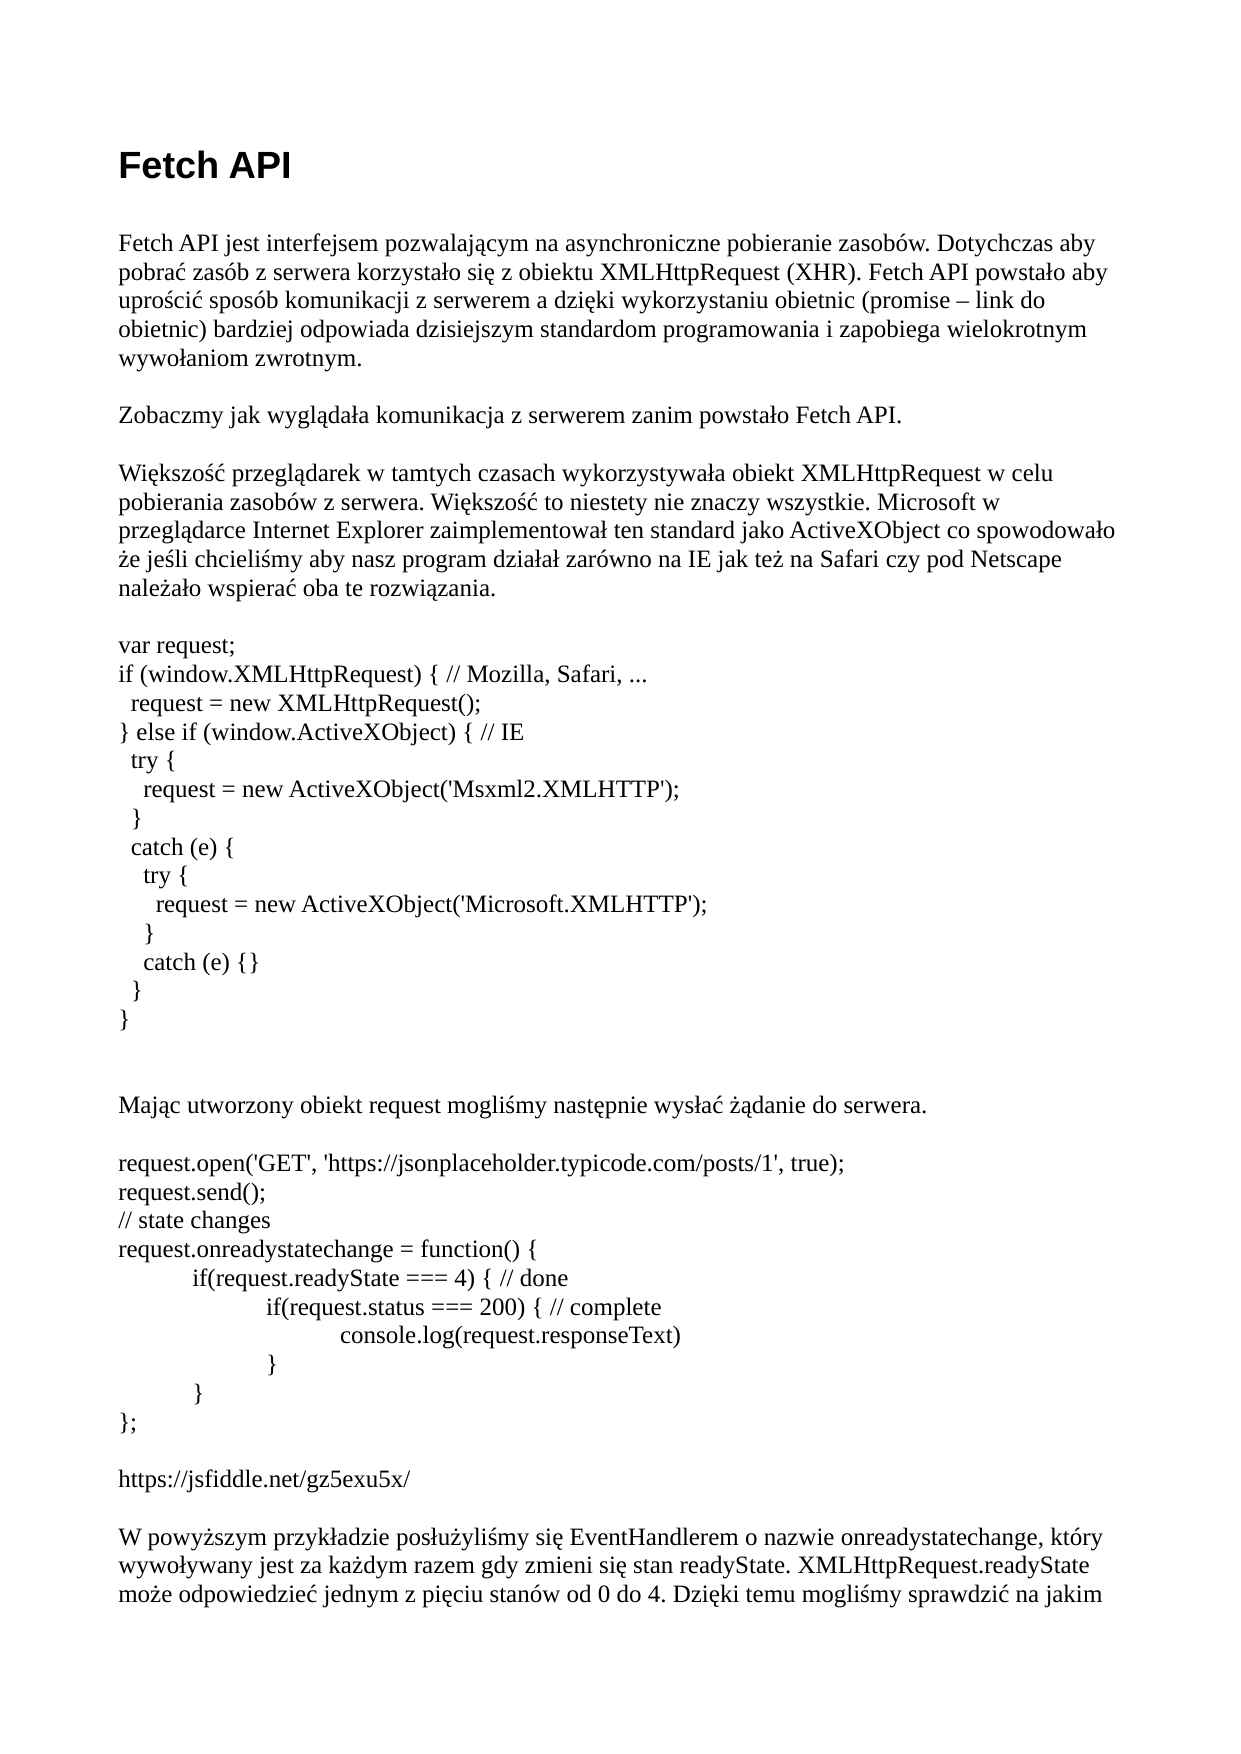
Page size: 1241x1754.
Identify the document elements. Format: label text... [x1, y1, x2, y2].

text request.send(); [118, 1177, 1122, 1206]
subtitle Fetch API [118, 143, 1122, 187]
text } else if (window.ActiveXObject) { // IE [118, 717, 1122, 746]
text W powyższym przykładzie posłużyliśmy się EventHandlerem o nazwie onreadystatechange, który wywoływany jest za każdym razem gdy zmieni się stan readyState. XMLHttpRequest.readyState może odpowiedzieć jednym z pięciu stanów od 0 do 4. Dzięki temu mogliśmy sprawdzić na jakim [118, 1522, 1122, 1608]
text Większość przeglądarek w tamtych czasach wykorzystywała obiekt XMLHttpRequest w celu pobierania zasobów z serwera. Większość to niestety nie znaczy wszystkie. Microsoft w przeglądarce Internet Explorer zaimplementował ten standard jako ActiveXObject co spowodowało że jeśli chcieliśmy aby nasz program działał zarówno na IE jak też na Safari czy pod Netscape należało wspierać oba te rozwiązania. [118, 458, 1122, 602]
text request = new ActiveXObject('Microsoft.XMLHTTP'); [118, 889, 1122, 918]
text catch (e) {} [118, 947, 1122, 976]
text } [118, 803, 1122, 832]
text if(request.status === 200) { // complete [118, 1292, 1122, 1321]
text } [118, 1349, 1122, 1378]
text } [118, 1004, 1122, 1033]
text Zobaczmy jak wyglądała komunikacja z serwerem zanim powstało Fetch API. [118, 401, 1122, 429]
text request = new XMLHttpRequest(); [118, 688, 1122, 717]
text https://jsfiddle.net/gz5exu5x/ [118, 1464, 1122, 1493]
text var request; [118, 631, 1122, 659]
text if (window.XMLHttpRequest) { // Mozilla, Safari, ... [118, 659, 1122, 688]
text if(request.readyState === 4) { // done [118, 1263, 1122, 1292]
text catch (e) { [118, 832, 1122, 861]
text }; [118, 1407, 1122, 1436]
text Mając utworzony obiekt request mogliśmy następnie wysłać żądanie do serwera. [118, 1091, 1122, 1119]
text try { [118, 746, 1122, 774]
text request.onreadystatechange = function() { [118, 1234, 1122, 1263]
text request = new ActiveXObject('Msxml2.XMLHTTP'); [118, 774, 1122, 803]
text // state changes [118, 1206, 1122, 1234]
text console.log(request.responseText) [118, 1321, 1122, 1349]
text request.open('GET', 'https://jsonplaceholder.typicode.com/posts/1', true); [118, 1148, 1122, 1177]
text } [118, 1378, 1122, 1407]
text try { [118, 861, 1122, 889]
text } [118, 976, 1122, 1004]
text } [118, 918, 1122, 947]
text Fetch API jest interfejsem pozwalającym na asynchroniczne pobieranie zasobów. Dotychczas aby pobrać zasób z serwera korzystało się z obiektu XMLHttpRequest (XHR). Fetch API powstało aby uprościć sposób komunikacji z serwerem a dzięki wykorzystaniu obietnic (promise – link do obietnic) bardziej odpowiada dzisiejszym standardom programowania i zapobiega wielokrotnym wywołaniom zwrotnym. [118, 228, 1122, 372]
